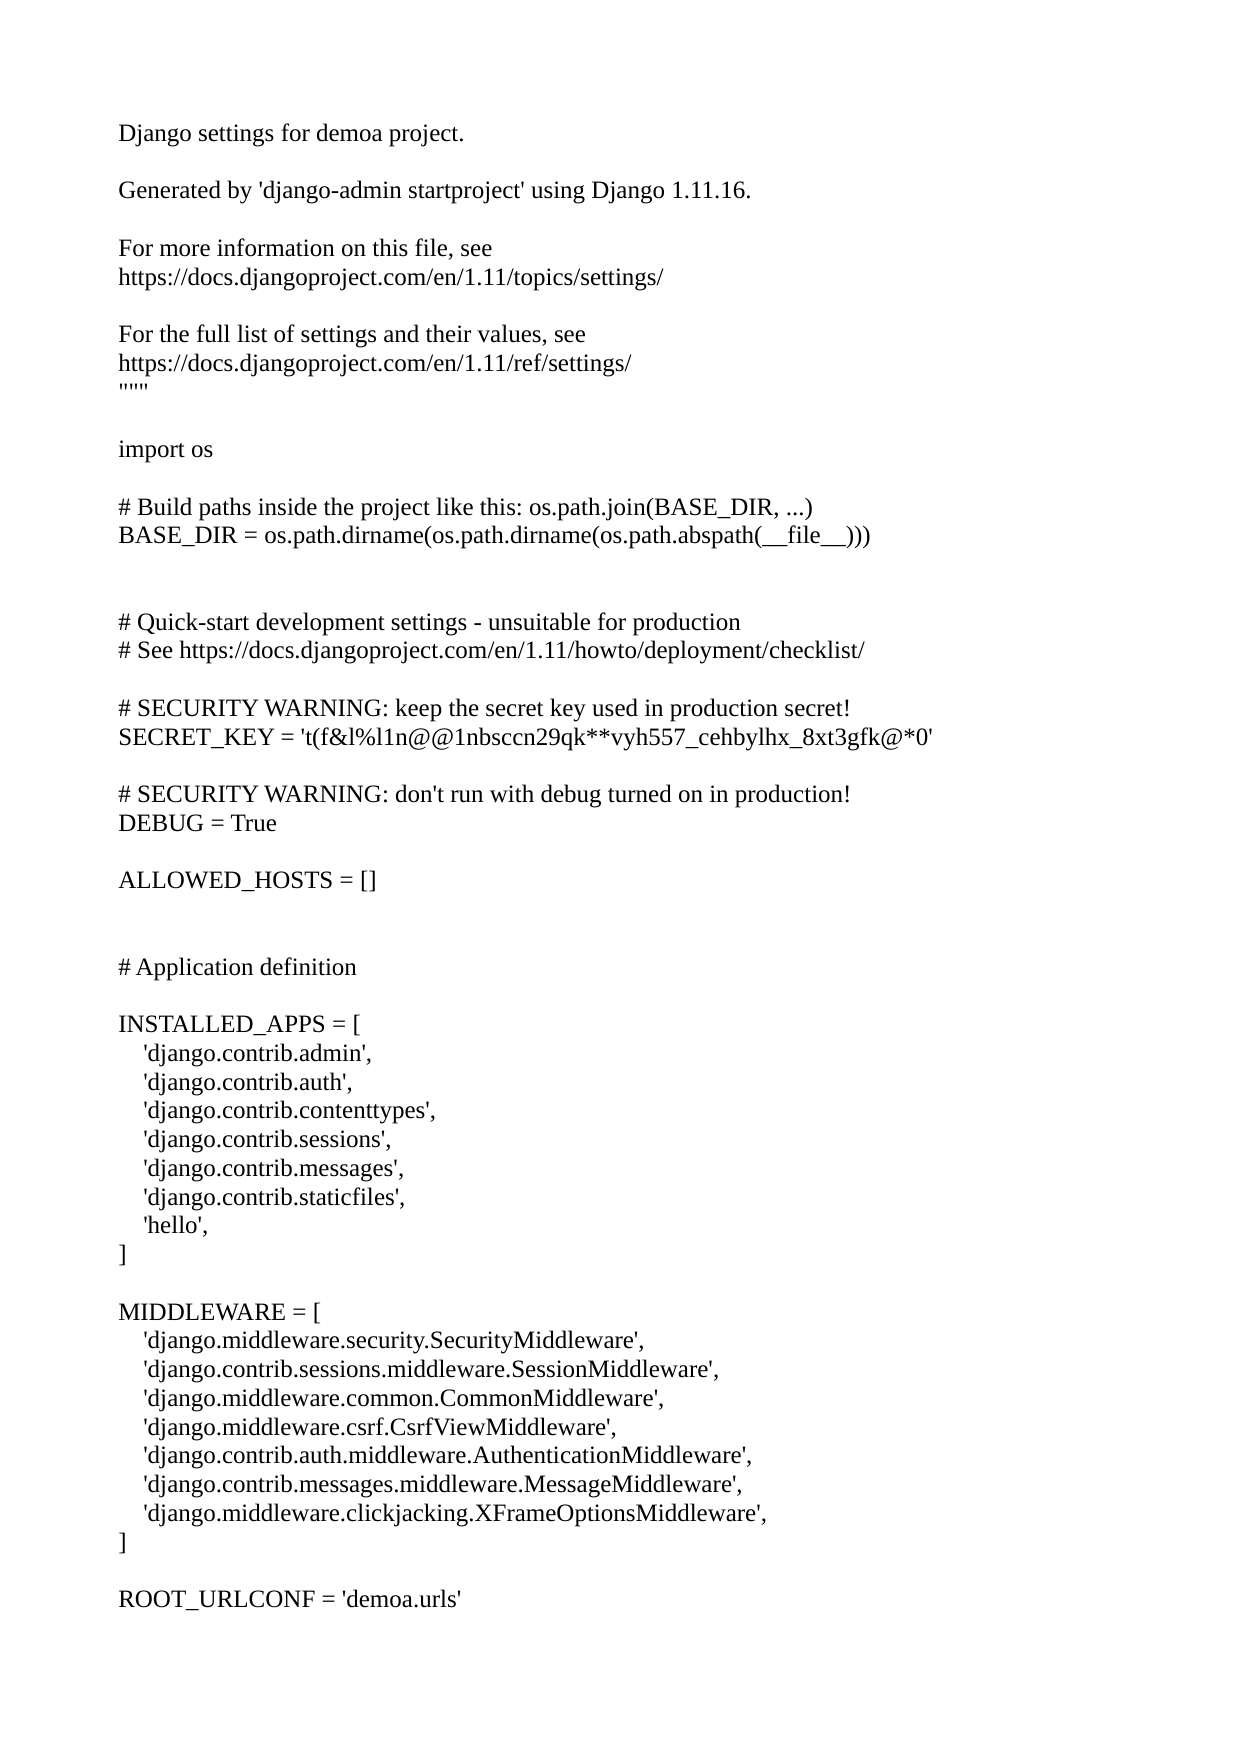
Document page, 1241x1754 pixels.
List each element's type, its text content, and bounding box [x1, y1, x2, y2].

text ] [118, 1527, 1122, 1556]
text # Application definition [118, 952, 1122, 981]
text Django settings for demoa project. [118, 118, 1122, 147]
text # See https://docs.djangoproject.com/en/1.11/howto/deployment/checklist/ [118, 636, 1122, 664]
text 'django.contrib.messages', [118, 1153, 1122, 1182]
text SECRET_KEY = 't(f&l%l1n@@1nbsccn29qk**vyh557_cehbylhx_8xt3gfk@*0' [118, 722, 1122, 751]
text 'django.contrib.messages.middleware.MessageMiddleware', [118, 1469, 1122, 1498]
text https://docs.djangoproject.com/en/1.11/ref/settings/ [118, 348, 1122, 377]
text # SECURITY WARNING: don't run with debug turned on in production! [118, 779, 1122, 808]
text 'django.contrib.sessions', [118, 1124, 1122, 1153]
text 'django.contrib.admin', [118, 1038, 1122, 1067]
text 'django.contrib.staticfiles', [118, 1182, 1122, 1211]
text # Quick-start development settings - unsuitable for production [118, 607, 1122, 636]
text 'django.middleware.security.SecurityMiddleware', [118, 1326, 1122, 1354]
text import os [118, 434, 1122, 463]
text DEBUG = True [118, 808, 1122, 837]
text 'django.middleware.common.CommonMiddleware', [118, 1383, 1122, 1412]
text 'django.contrib.auth', [118, 1067, 1122, 1096]
text BASE_DIR = os.path.dirname(os.path.dirname(os.path.abspath(__file__))) [118, 521, 1122, 549]
text 'django.middleware.clickjacking.XFrameOptionsMiddleware', [118, 1498, 1122, 1527]
text https://docs.djangoproject.com/en/1.11/topics/settings/ [118, 262, 1122, 291]
text INSTALLED_APPS = [ [118, 1009, 1122, 1038]
text ALLOWED_HOSTS = [] [118, 866, 1122, 894]
text For the full list of settings and their values, see [118, 319, 1122, 348]
text # SECURITY WARNING: keep the secret key used in production secret! [118, 693, 1122, 722]
text 'django.contrib.sessions.middleware.SessionMiddleware', [118, 1354, 1122, 1383]
text 'django.contrib.auth.middleware.AuthenticationMiddleware', [118, 1441, 1122, 1469]
text For more information on this file, see [118, 233, 1122, 262]
text Generated by 'django-admin startproject' using Django 1.11.16. [118, 176, 1122, 204]
text """ [118, 377, 1122, 406]
text ] [118, 1239, 1122, 1268]
text # Build paths inside the project like this: os.path.join(BASE_DIR, ...) [118, 492, 1122, 521]
text 'hello', [118, 1211, 1122, 1239]
text 'django.middleware.csrf.CsrfViewMiddleware', [118, 1412, 1122, 1441]
text 'django.contrib.contenttypes', [118, 1096, 1122, 1124]
text ROOT_URLCONF = 'demoa.urls' [118, 1584, 1122, 1613]
text MIDDLEWARE = [ [118, 1297, 1122, 1326]
